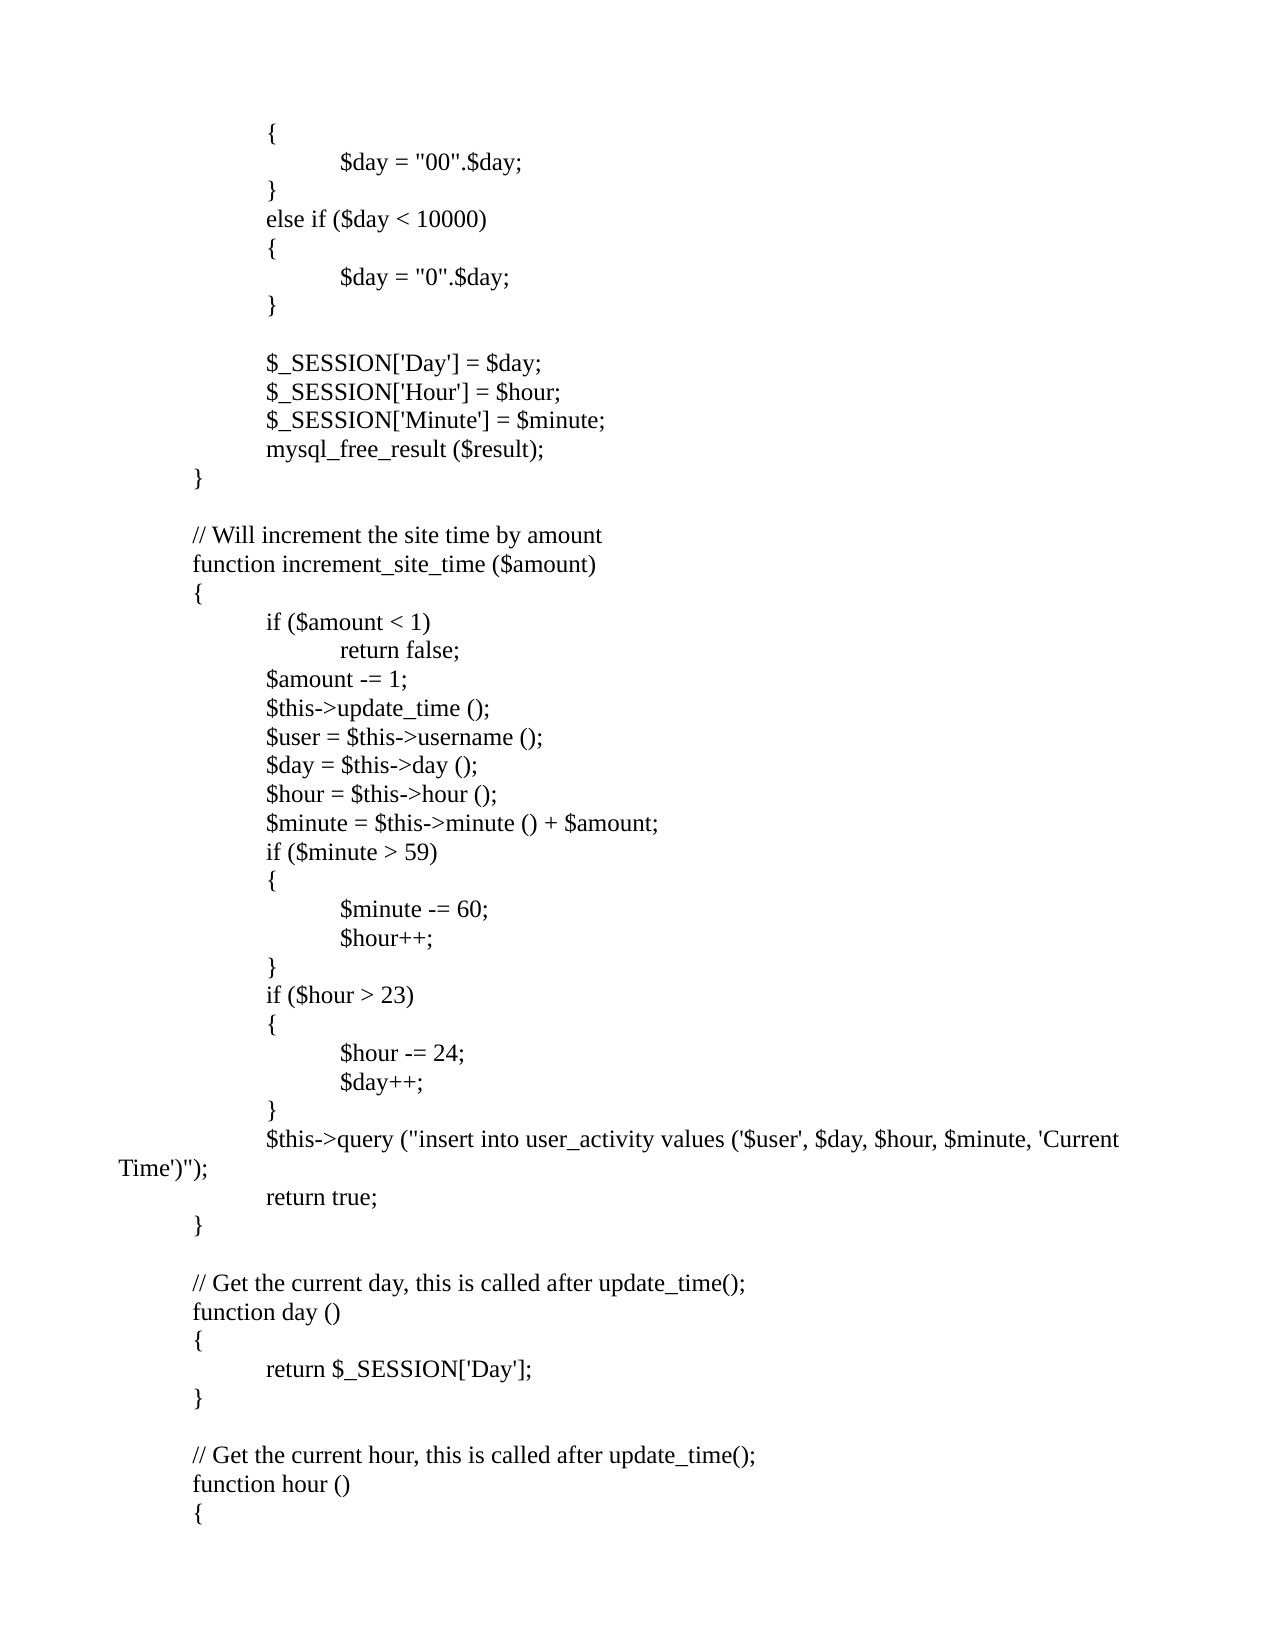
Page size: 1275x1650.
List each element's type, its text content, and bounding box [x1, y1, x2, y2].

text } [118, 1383, 1157, 1412]
text function increment_site_time ($amount) [118, 549, 1157, 578]
text { [118, 578, 1157, 607]
text $this->update_time (); [118, 693, 1157, 722]
text else if ($day < 10000) [118, 204, 1157, 233]
text if ($minute > 59) [118, 837, 1157, 866]
text // Get the current day, this is called after update_time(); [118, 1268, 1157, 1297]
text return true; [118, 1182, 1157, 1211]
text $_SESSION['Hour'] = $hour; [118, 377, 1157, 406]
text { [118, 1326, 1157, 1354]
text mysql_free_result ($result); [118, 434, 1157, 463]
text function day () [118, 1297, 1157, 1326]
text $day = "0".$day; [118, 262, 1157, 291]
text { [118, 233, 1157, 262]
text } [118, 1211, 1157, 1239]
text $hour -= 24; [118, 1038, 1157, 1067]
text $minute = $this->minute () + $amount; [118, 808, 1157, 837]
text $minute -= 60; [118, 894, 1157, 923]
text { [118, 1009, 1157, 1038]
text // Will increment the site time by amount [118, 521, 1157, 549]
text } [118, 463, 1157, 492]
text function hour () [118, 1469, 1157, 1498]
text $day = "00".$day; [118, 147, 1157, 176]
text } [118, 952, 1157, 981]
text } [118, 291, 1157, 319]
text $this->query ("insert into user_activity values ('$user', $day, $hour, $minute, 'Current Time')"); [118, 1124, 1157, 1182]
text if ($amount < 1) [118, 607, 1157, 636]
text $amount -= 1; [118, 664, 1157, 693]
text $hour = $this->hour (); [118, 779, 1157, 808]
text { [118, 866, 1157, 894]
text // Get the current hour, this is called after update_time(); [118, 1441, 1157, 1469]
text { [118, 118, 1157, 147]
text return false; [118, 636, 1157, 664]
text if ($hour > 23) [118, 981, 1157, 1009]
text $day++; [118, 1067, 1157, 1096]
text } [118, 176, 1157, 204]
text { [118, 1498, 1157, 1527]
text return $_SESSION['Day']; [118, 1354, 1157, 1383]
text $_SESSION['Day'] = $day; [118, 348, 1157, 377]
text $_SESSION['Minute'] = $minute; [118, 406, 1157, 434]
text $day = $this->day (); [118, 751, 1157, 779]
text } [118, 1096, 1157, 1124]
text $user = $this->username (); [118, 722, 1157, 751]
text $hour++; [118, 923, 1157, 952]
